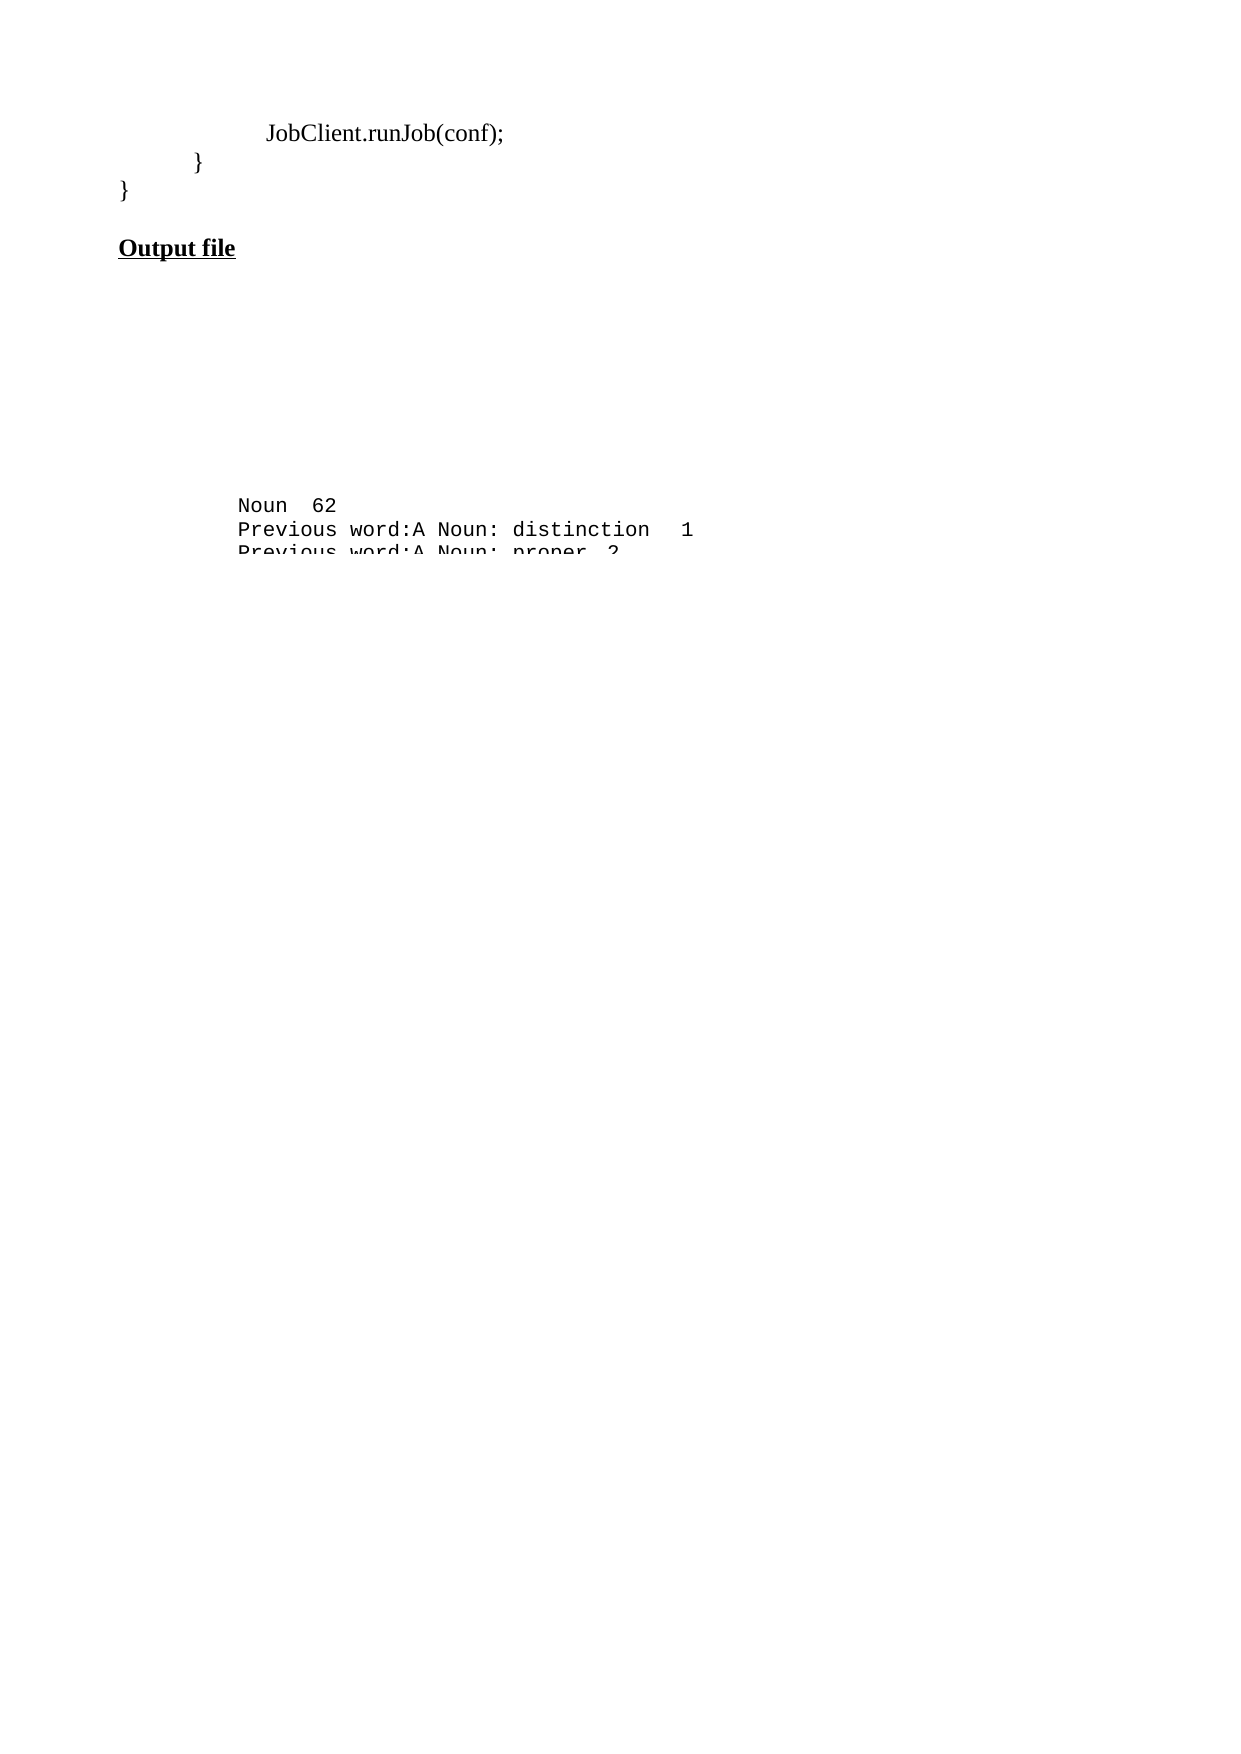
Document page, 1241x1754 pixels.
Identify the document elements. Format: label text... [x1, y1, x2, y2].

text Output file [118, 233, 1122, 262]
text } [118, 147, 1122, 176]
text JobClient.runJob(conf); [118, 118, 1122, 147]
text } [118, 176, 1122, 204]
